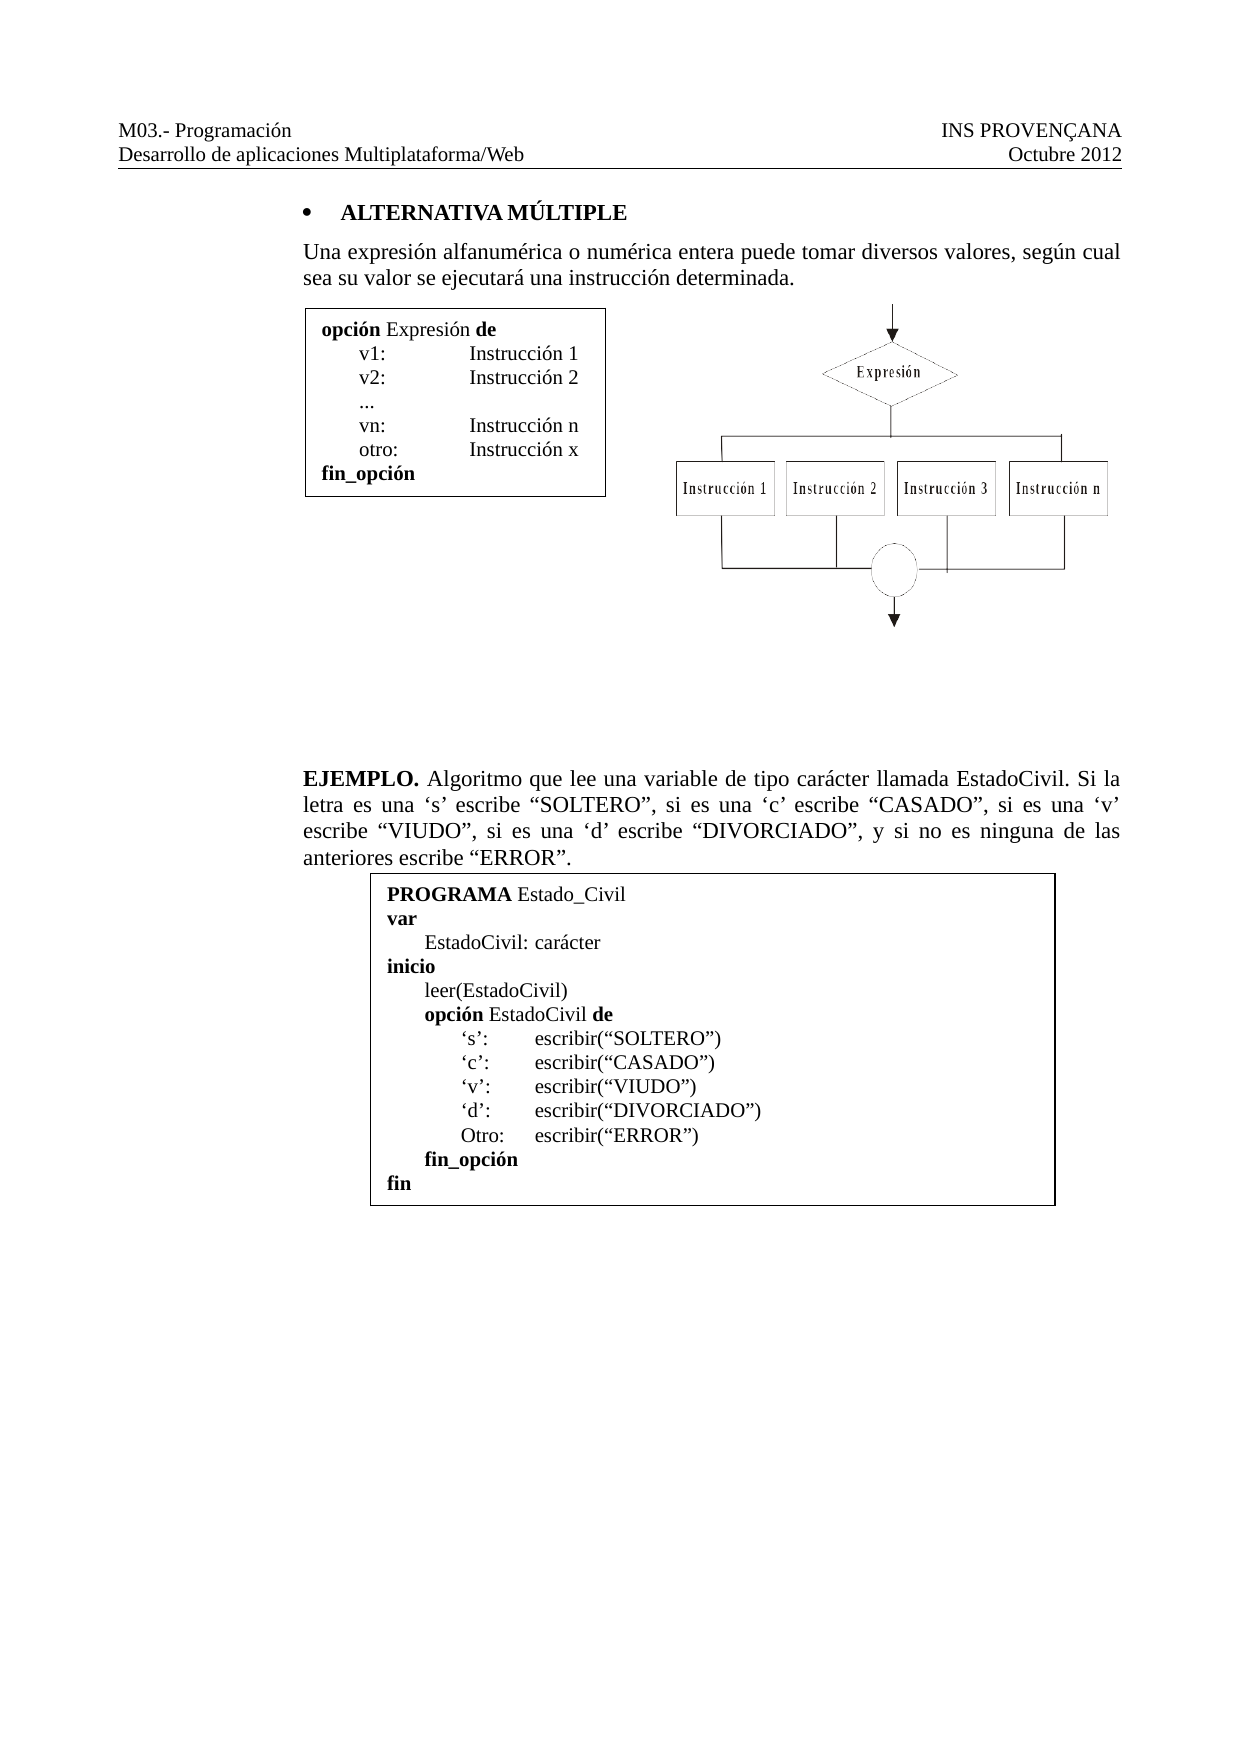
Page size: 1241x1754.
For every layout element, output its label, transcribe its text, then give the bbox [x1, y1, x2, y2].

text ‘c’: escribir(“CASADO”) [387, 1050, 1039, 1074]
text otro: Instrucción x [321, 437, 590, 461]
text leer(EstadoCivil) [387, 978, 1039, 1002]
text opción Expresión de [321, 317, 590, 341]
text opción EstadoCivil de [387, 1002, 1039, 1026]
text ‘s’: escribir(“SOLTERO”) [387, 1026, 1039, 1050]
text Una expresión alfanumérica o numérica entera puede tomar diversos valores, según cual sea su valor se ejecutará una instrucción determinada. [303, 238, 1122, 290]
text fin_opción [387, 1147, 1039, 1171]
text vn: Instrucción n [321, 413, 590, 437]
text EJEMPLO. Algoritmo que lee una variable de tipo carácter llamada EstadoCivil. Si la letra es una ‘s’ escribe “SOLTERO”, si es una ‘c’ escribe “CASADO”, si es una ‘v’ escribe “VIUDO”, si es una ‘d’ escribe “DIVORCIADO”, y si no es ninguna de las anteriores escribe “ERROR”. [303, 764, 1122, 870]
text EstadoCivil: carácter [387, 930, 1039, 954]
text var [387, 906, 1039, 930]
text v1: Instrucción 1 [321, 341, 590, 365]
text ... [321, 389, 590, 413]
text fin_opción [321, 461, 590, 485]
list ALTERNATIVA MÚLTIPLE [303, 199, 1122, 225]
text inicio [387, 954, 1039, 978]
subtitle fin [387, 1171, 1039, 1195]
text Otro: escribir(“ERROR”) [387, 1122, 1039, 1147]
text v2: Instrucción 2 [321, 365, 590, 389]
text PROGRAMA Estado_Civil [387, 882, 1039, 906]
text ‘d’: escribir(“DIVORCIADO”) [387, 1098, 1039, 1122]
text ‘v’: escribir(“VIUDO”) [387, 1074, 1039, 1098]
